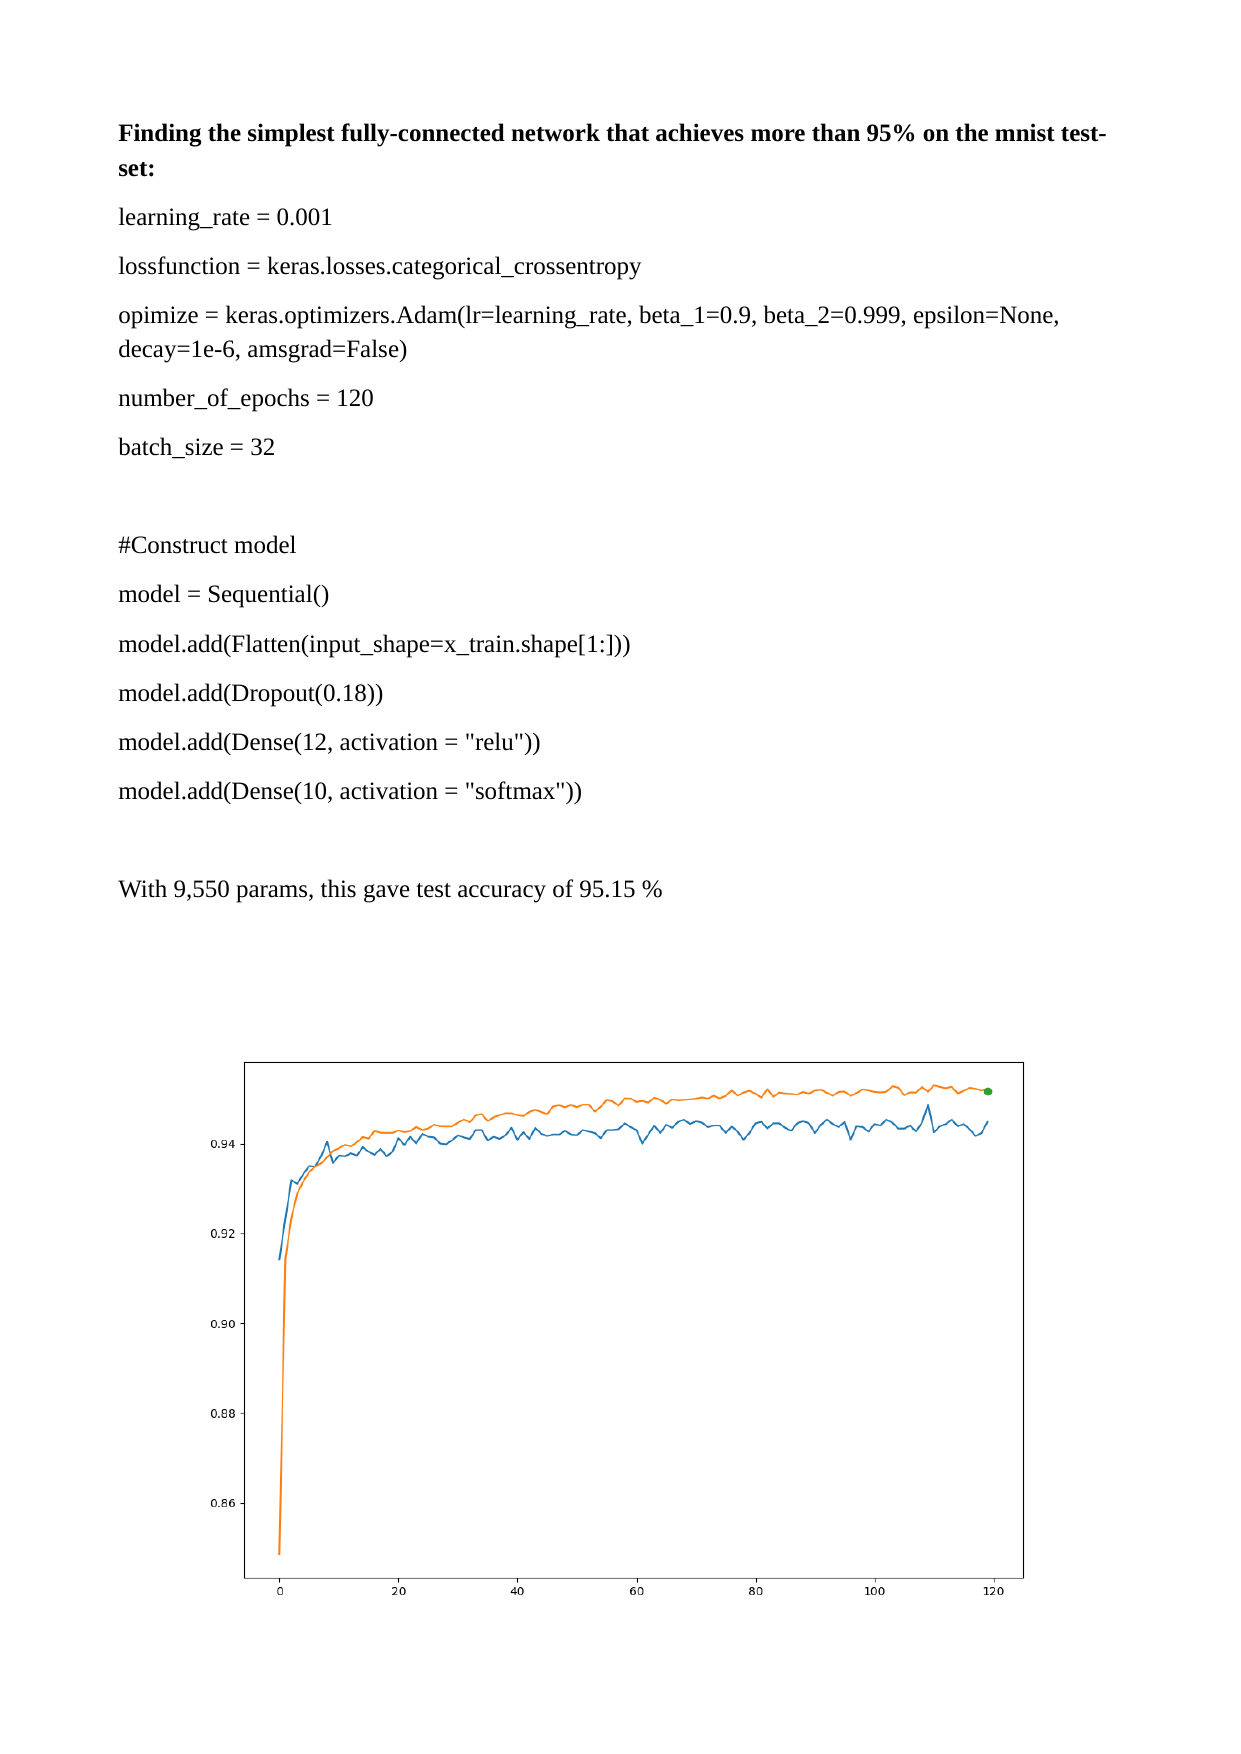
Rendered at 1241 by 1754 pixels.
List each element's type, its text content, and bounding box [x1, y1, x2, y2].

text #Construct model [118, 531, 1122, 559]
text With 9,550 params, this gave test accuracy of 95.15 % [118, 874, 1122, 903]
text number_of_epochs = 120 [118, 383, 1122, 412]
text model.add(Flatten(input_shape=x_train.shape[1:])) [118, 629, 1122, 657]
text opimize = keras.optimizers.Adam(lr=learning_rate, beta_1=0.9, beta_2=0.999, epsilon=None, decay=1e-6, amsgrad=False) [118, 300, 1122, 363]
text model.add(Dropout(0.18)) [118, 678, 1122, 706]
text batch_size = 32 [118, 432, 1122, 461]
text model.add(Dense(10, activation = "softmax")) [118, 776, 1122, 804]
text model.add(Dense(12, activation = "relu")) [118, 727, 1122, 756]
text Finding the simplest fully-connected network that achieves more than 95% on the mnist test-set: [118, 118, 1122, 181]
text learning_rate = 0.001 [118, 202, 1122, 230]
text lossfunction = keras.losses.categorical_crossentropy [118, 251, 1122, 279]
picture [118, 981, 1123, 1651]
text model = Sequential() [118, 579, 1122, 608]
